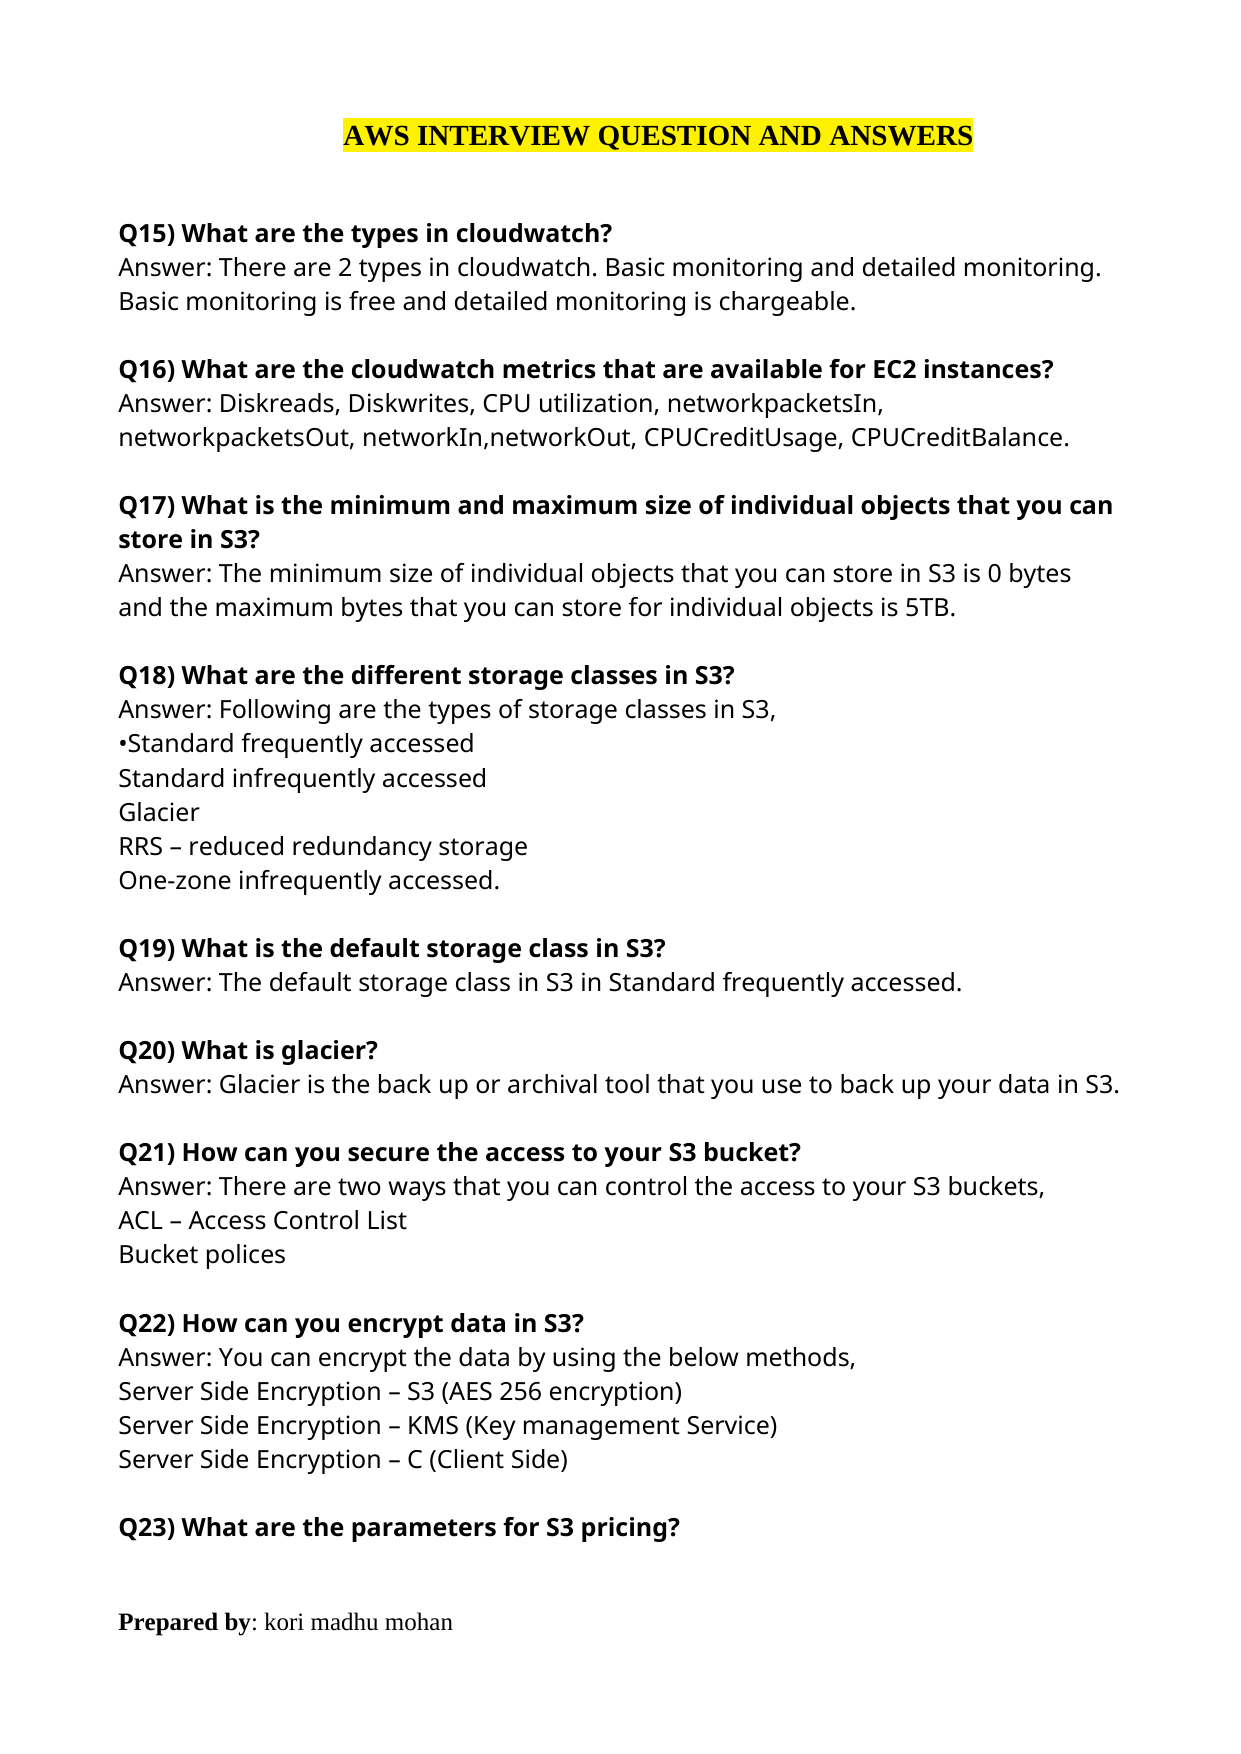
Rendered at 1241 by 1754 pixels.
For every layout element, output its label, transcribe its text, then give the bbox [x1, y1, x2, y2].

text Q15) What are the types in cloudwatch? [118, 215, 1122, 249]
text Server Side Encryption – C (Client Side) [118, 1441, 1122, 1476]
text Standard infrequently accessed [118, 760, 1122, 794]
text Q17) What is the minimum and maximum size of individual objects that you can store in S3? [118, 488, 1122, 556]
text RRS – reduced redundancy storage [118, 828, 1122, 862]
text Answer: You can encrypt the data by using the below methods, [118, 1339, 1122, 1373]
text Answer: Following are the types of storage classes in S3, [118, 692, 1122, 726]
text Answer: Diskreads, Diskwrites, CPU utilization, networkpacketsIn, networkpacketsOut, networkIn,networkOut, CPUCreditUsage, CPUCreditBalance. [118, 386, 1122, 454]
text Q21) How can you secure the access to your S3 bucket? [118, 1135, 1122, 1169]
text Answer: The minimum size of individual objects that you can store in S3 is 0 bytes and the maximum bytes that you can store for individual objects is 5TB. [118, 556, 1122, 624]
text Q20) What is glacier? [118, 1033, 1122, 1067]
text •Standard frequently accessed [118, 726, 1122, 760]
text Q23) What are the parameters for S3 pricing? [118, 1509, 1122, 1544]
text Answer: Glacier is the back up or archival tool that you use to back up your data in S3. [118, 1067, 1122, 1101]
text Server Side Encryption – KMS (Key management Service) [118, 1407, 1122, 1441]
text Answer: There are two ways that you can control the access to your S3 buckets, [118, 1169, 1122, 1203]
text Server Side Encryption – S3 (AES 256 encryption) [118, 1373, 1122, 1407]
text Q19) What is the default storage class in S3? [118, 931, 1122, 964]
text Q18) What are the different storage classes in S3? [118, 658, 1122, 692]
text Q22) How can you encrypt data in S3? [118, 1305, 1122, 1339]
text Glacier [118, 794, 1122, 828]
text One-zone infrequently accessed. [118, 862, 1122, 896]
text Answer: The default storage class in S3 in Standard frequently accessed. [118, 964, 1122, 999]
text Bucket polices [118, 1237, 1122, 1271]
text Q16) What are the cloudwatch metrics that are available for EC2 instances? [118, 351, 1122, 386]
text Answer: There are 2 types in cloudwatch. Basic monitoring and detailed monitoring. Basic monitoring is free and detailed monitoring is chargeable. [118, 249, 1122, 317]
text ACL – Access Control List [118, 1203, 1122, 1237]
